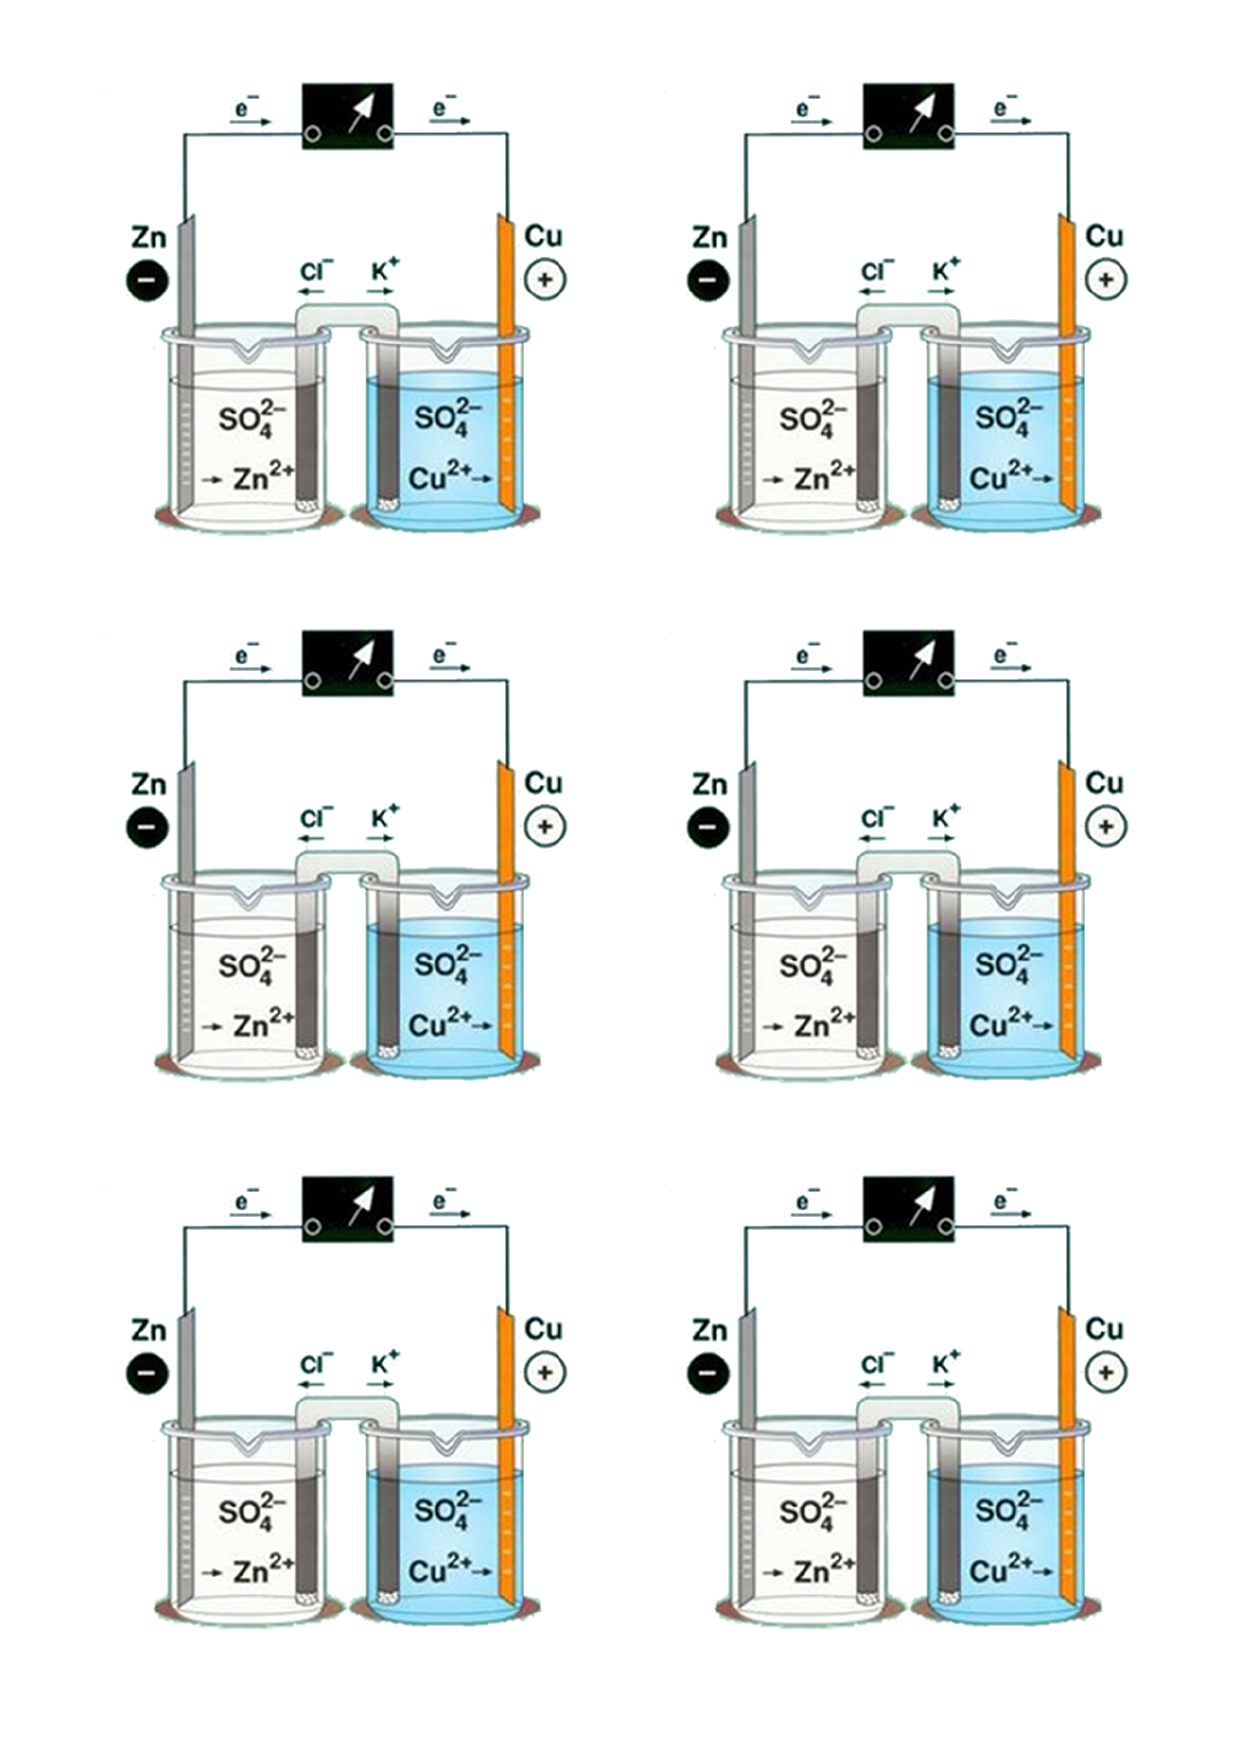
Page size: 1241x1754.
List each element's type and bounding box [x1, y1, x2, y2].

picture [103, 64, 576, 571]
picture [664, 611, 1137, 1118]
table_header [620, 59, 1181, 577]
table_header [59, 59, 620, 577]
table_cell [59, 1123, 620, 1669]
picture [664, 1157, 1137, 1664]
picture [103, 611, 576, 1118]
picture [664, 64, 1137, 571]
picture [103, 1157, 576, 1664]
table_cell [620, 577, 1181, 1123]
table_cell [59, 577, 620, 1123]
table_cell [620, 1123, 1181, 1669]
